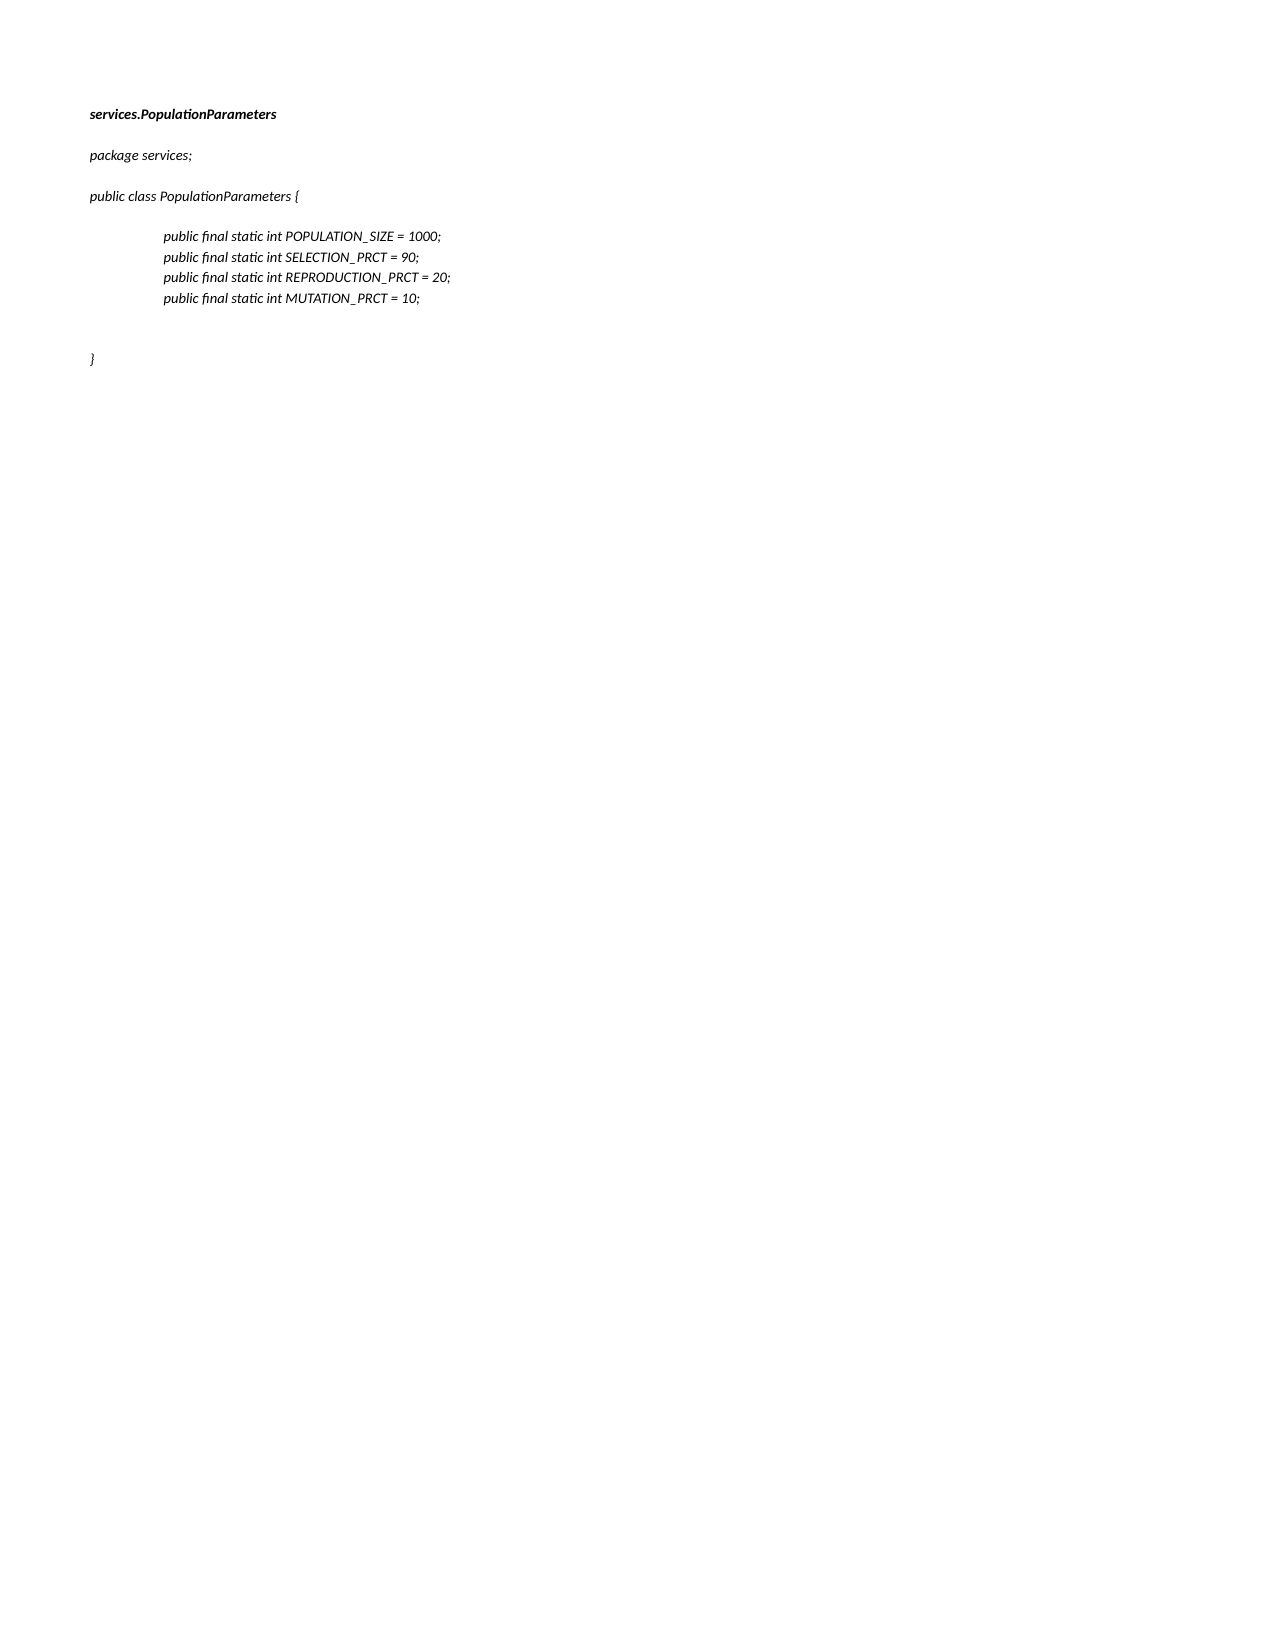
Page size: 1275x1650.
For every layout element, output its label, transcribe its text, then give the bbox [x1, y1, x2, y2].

text public final static int REPRODUCTION_PRCT = 20; [89, 268, 1229, 286]
text services.PopulationParameters [89, 105, 1229, 123]
text public final static int SELECTION_PRCT = 90; [89, 248, 1229, 266]
text package services; [89, 146, 1229, 164]
text public class PopulationParameters { [89, 187, 1229, 204]
text } [89, 350, 1229, 368]
text public final static int POPULATION_SIZE = 1000; [89, 228, 1229, 245]
text public final static int MUTATION_PRCT = 10; [89, 289, 1229, 307]
